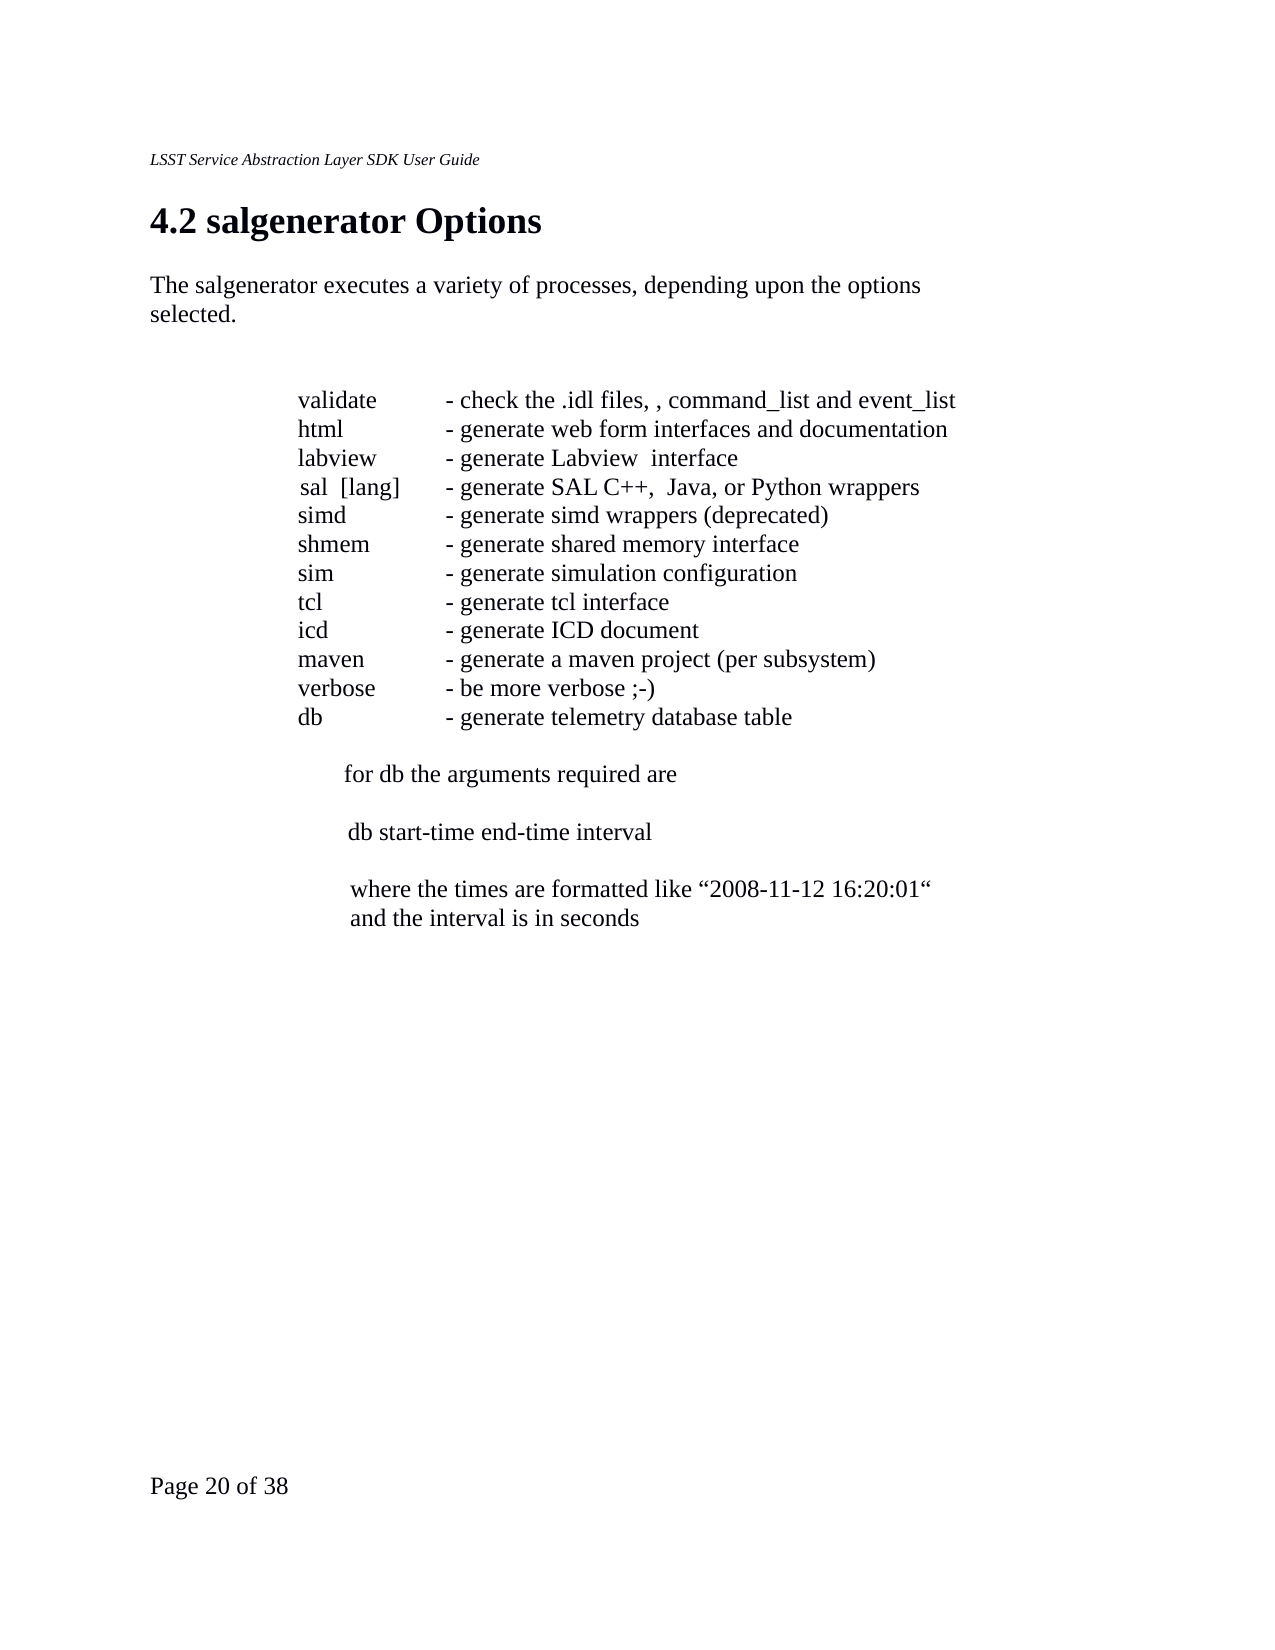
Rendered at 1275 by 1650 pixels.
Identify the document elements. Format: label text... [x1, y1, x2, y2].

text validate - check the .idl files, , command_list and event_list [150, 386, 1125, 414]
text selected. [150, 299, 1125, 328]
text verbose - be more verbose ;-) [150, 673, 1125, 702]
text db start-time end-time interval [150, 817, 1125, 846]
text maven - generate a maven project (per subsystem) [150, 644, 1125, 673]
text where the times are formatted like “2008-11-12 16:20:01“ [150, 874, 1125, 903]
text sim - generate simulation configuration [150, 558, 1125, 587]
text tcl - generate tcl interface [150, 587, 1125, 616]
text for db the arguments required are [150, 759, 1125, 788]
text db - generate telemetry database table [150, 702, 1125, 731]
text and the interval is in seconds [150, 903, 1125, 932]
text labview - generate Labview interface [150, 443, 1125, 472]
text 4.2 salgenerator Options [150, 199, 1125, 242]
text icd - generate ICD document [150, 616, 1125, 644]
text The salgenerator executes a variety of processes, depending upon the options [150, 271, 1125, 299]
text shmem - generate shared memory interface [150, 529, 1125, 558]
text sal [lang] - generate SAL C++, Java, or Python wrappers [150, 472, 1125, 501]
text html - generate web form interfaces and documentation [150, 414, 1125, 443]
text simd - generate simd wrappers (deprecated) [150, 501, 1125, 529]
